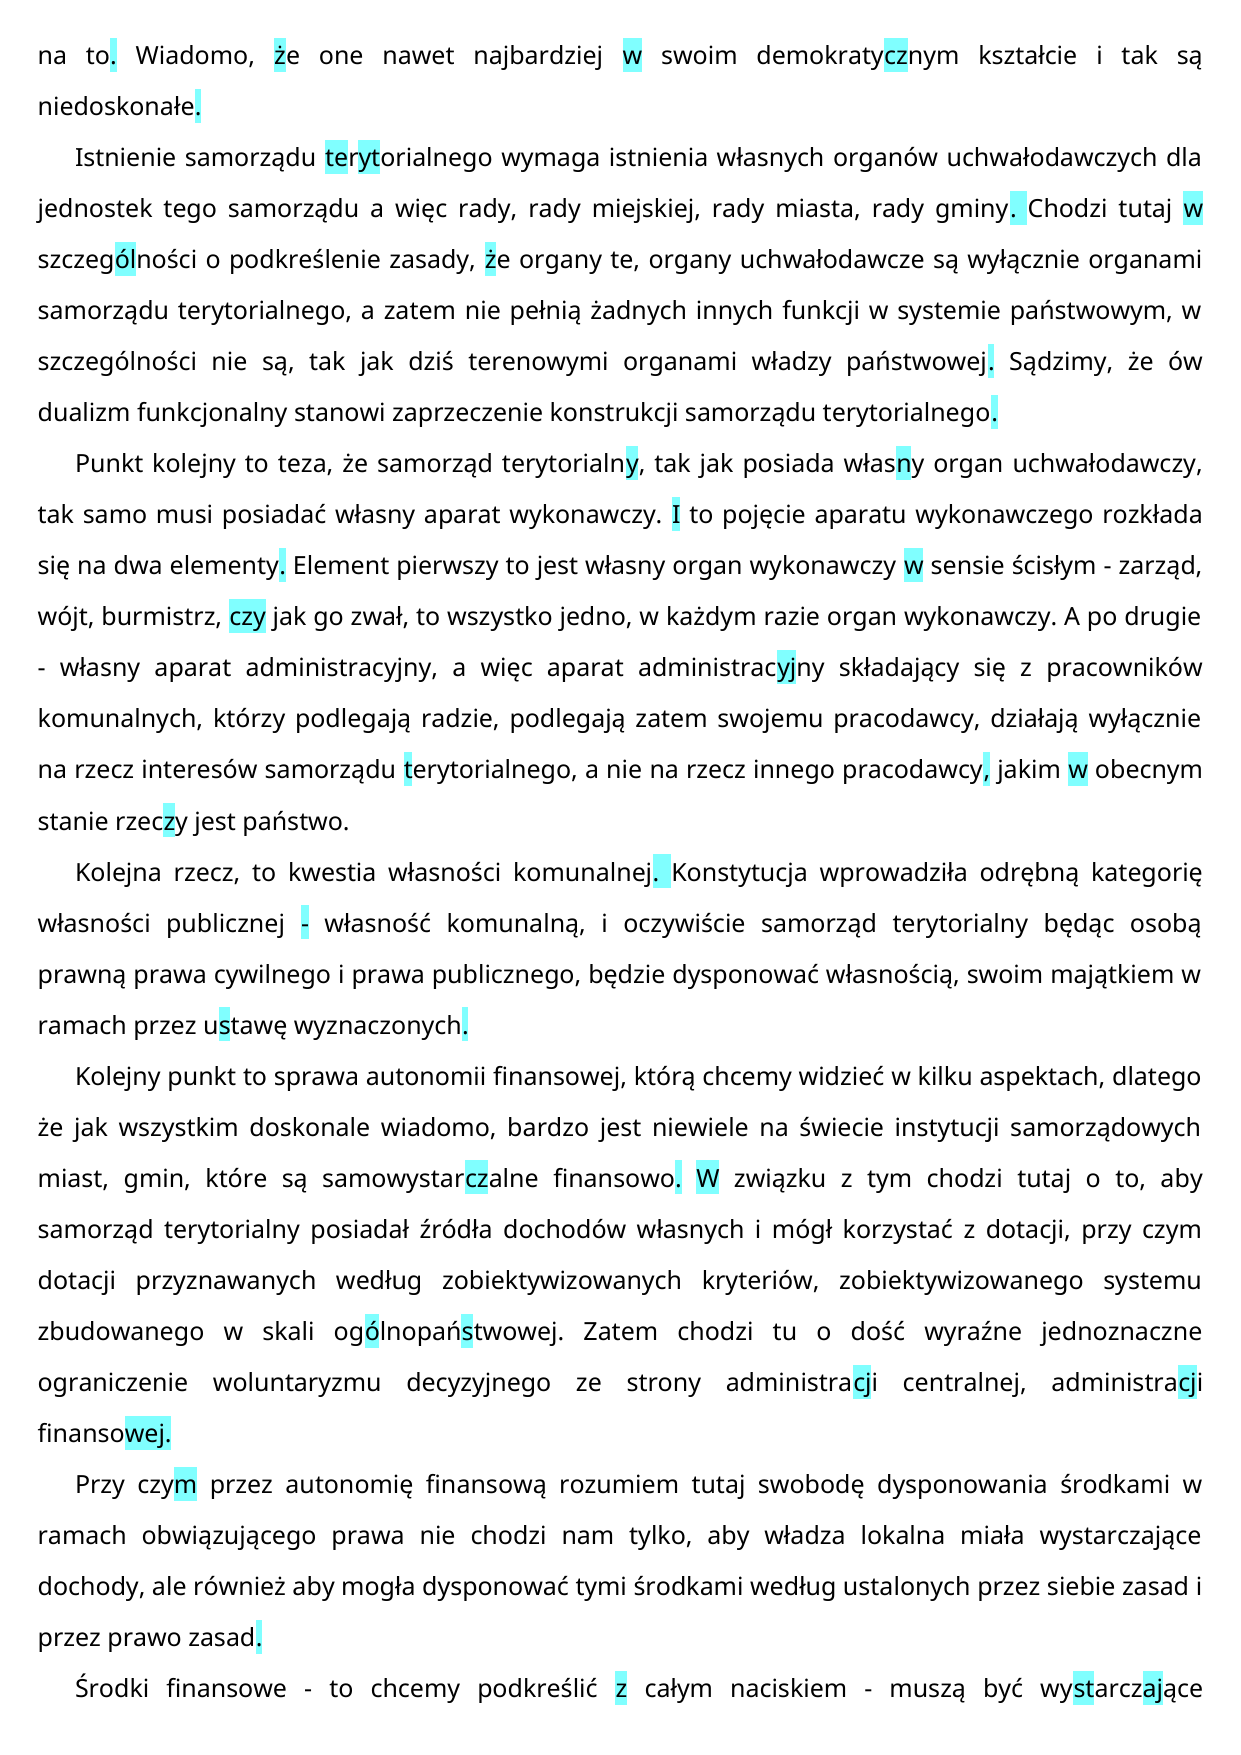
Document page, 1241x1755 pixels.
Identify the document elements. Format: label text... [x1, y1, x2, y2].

text Kolejny punkt to sprawa autonomii finansowej, którą chcemy widzieć w kilku aspektach, dlatego że jak wszystkim doskonale wiadomo, bardzo jest niewiele na świecie instytucji samorządowych miast, gmin, które są samowystarczalne finansowo. W związku z tym chodzi tutaj o to, aby samorząd terytorialny posiadał źródła dochodów własnych i mógł korzystać z dotacji, przy czym dotacji przyznawanych według zobiektywizowanych kryteriów, zobiektywizowanego systemu zbudowanego w skali ogólnopaństwowej. Zatem chodzi tu o dość wyraźne jednoznaczne ograniczenie woluntaryzmu decyzyjnego ze strony administracji centralnej, administracji finansowej. [37, 1058, 1203, 1450]
text Środki finansowe - to chcemy podkreślić z całym naciskiem - muszą być wystarczające [37, 1671, 1203, 1705]
text Kolejna rzecz, to kwestia własności komunalnej. Konstytucja wprowadziła odrębną kategorię własności publicznej - własność komunalną, i oczywiście samorząd terytorialny będąc osobą prawną prawa cywilnego i prawa publicznego, będzie dysponować własnością, swoim majątkiem w ramach przez ustawę wyznaczonych. [37, 854, 1203, 1041]
text Punkt kolejny to teza, że samorząd terytorialny, tak jak posiada własny organ uchwałodawczy, tak samo musi posiadać własny aparat wykonawczy. I to pojęcie aparatu wykonawczego rozkłada się na dwa elementy. Element pierwszy to jest własny organ wykonawczy w sensie ścisłym - zarząd, wójt, burmistrz, czy jak go zwał, to wszystko jedno, w każdym razie organ wykonawczy. A po drugie - własny aparat administracyjny, a więc aparat administracyjny składający się z pracowników komunalnych, którzy podlegają radzie, podlegają zatem swojemu pracodawcy, działają wyłącznie na rzecz interesów samorządu terytorialnego, a nie na rzecz innego pracodawcy, jakim w obecnym stanie rzeczy jest państwo. [37, 446, 1203, 837]
text Istnienie samorządu terytorialnego wymaga istnienia własnych organów uchwałodawczych dla jednostek tego samorządu a więc rady, rady miejskiej, rady miasta, rady gminy. Chodzi tutaj w szczególności o podkreślenie zasady, że organy te, organy uchwałodawcze są wyłącznie organami samorządu terytorialnego, a zatem nie pełnią żadnych innych funkcji w systemie państwowym, w szczególności nie są, tak jak dziś terenowymi organami władzy państwowej. Sądzimy, że ów dualizm funkcjonalny stanowi zaprzeczenie konstrukcji samorządu terytorialnego. [37, 139, 1203, 429]
text Przy czym przez autonomię finansową rozumiem tutaj swobodę dysponowania środkami w ramach obwiązującego prawa nie chodzi nam tylko, aby władza lokalna miała wystarczające dochody, ale również aby mogła dysponować tymi środkami według ustalonych przez siebie zasad i przez prawo zasad. [37, 1467, 1203, 1654]
text na to. Wiadomo, że one nawet najbardziej w swoim demokratycznym kształcie i tak są niedoskonałe. [37, 37, 1203, 123]
